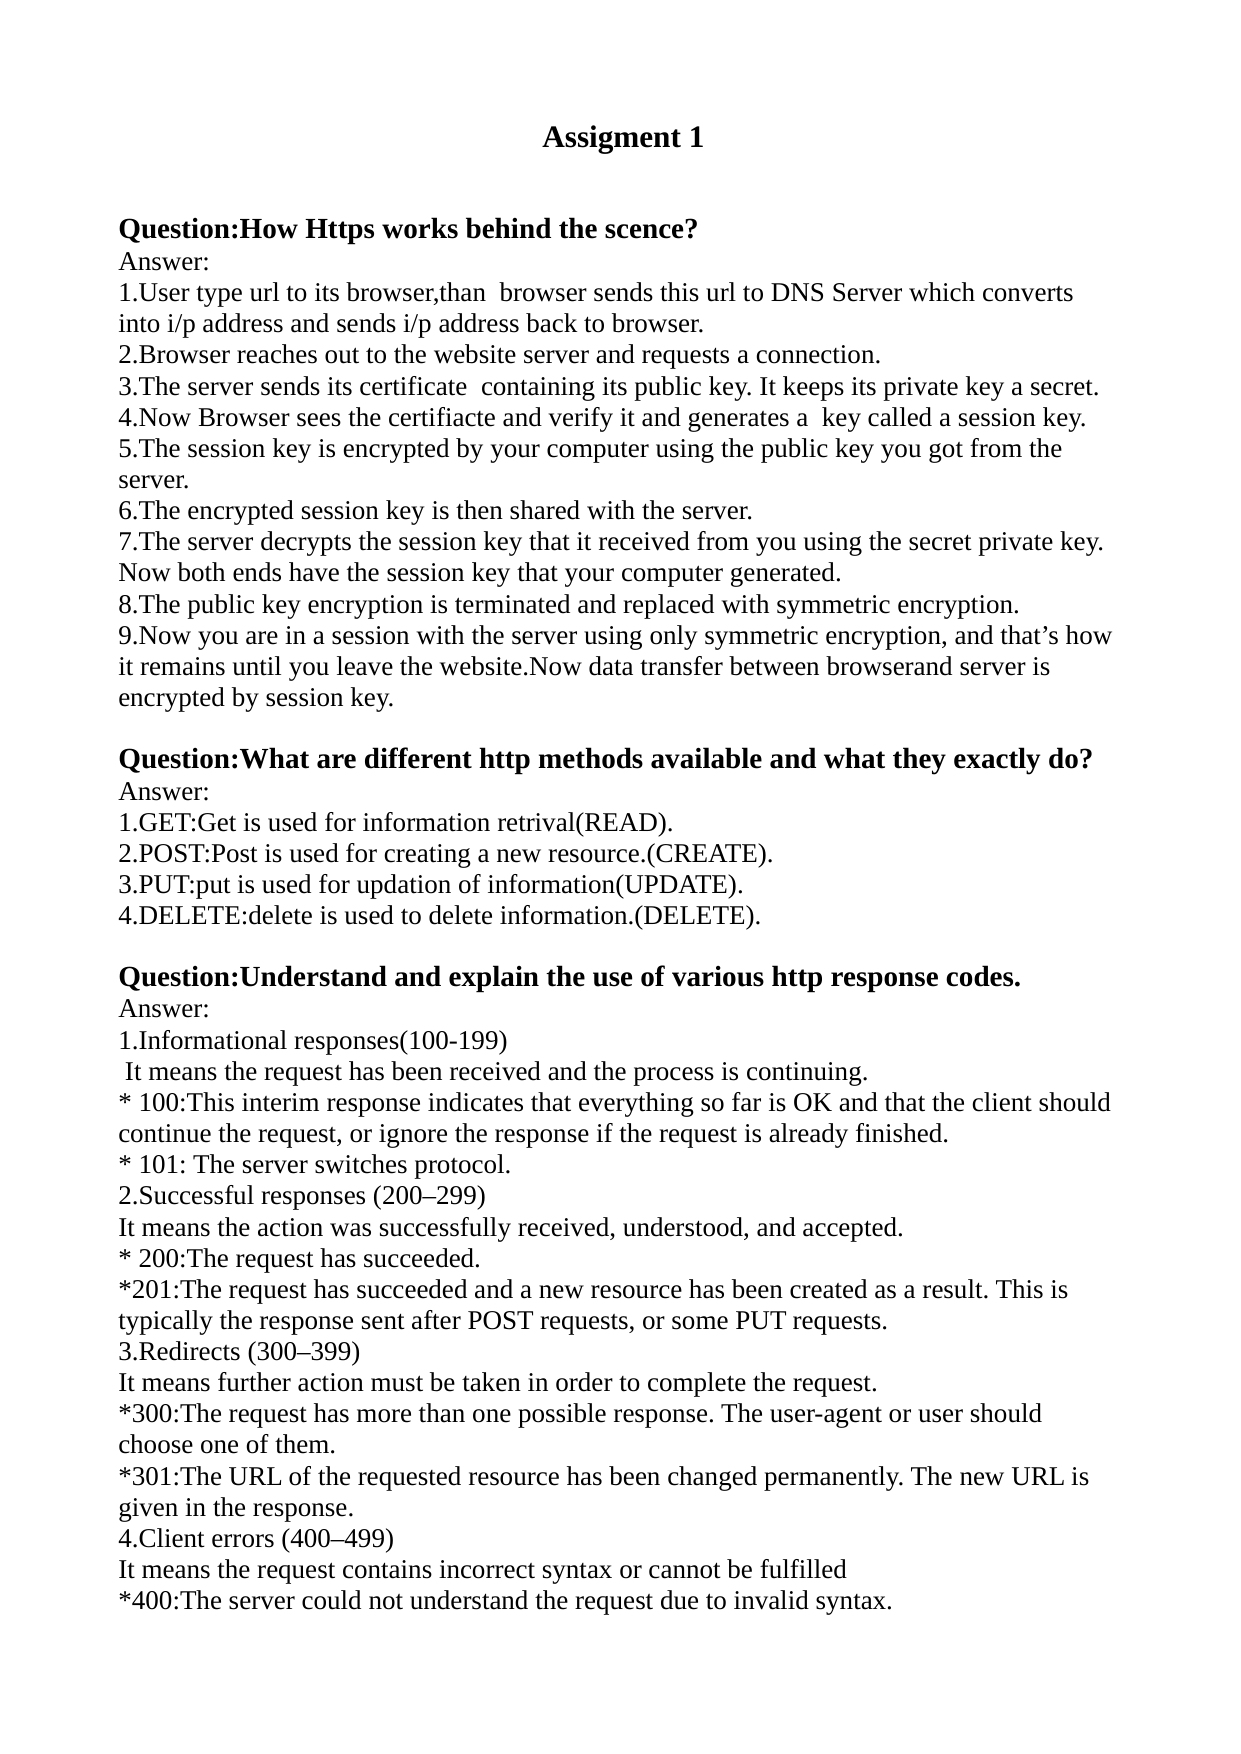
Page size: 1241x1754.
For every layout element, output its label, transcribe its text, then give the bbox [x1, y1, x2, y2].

text 3.The server sends its certificate containing its public key. It keeps its private key a secret. [118, 370, 1122, 401]
text 5.The session key is encrypted by your computer using the public key you got from the server. [118, 432, 1122, 494]
text It means the request has been received and the process is continuing. [118, 1055, 1122, 1086]
text 1.GET:Get is used for information retrival(READ). [118, 806, 1122, 837]
text It means the request contains incorrect syntax or cannot be fulfilled [118, 1553, 1122, 1584]
text 6.The encrypted session key is then shared with the server. [118, 494, 1122, 525]
text 3.PUT:put is used for updation of information(UPDATE). [118, 868, 1122, 899]
text * 100:This interim response indicates that everything so far is OK and that the client should continue the request, or ignore the response if the request is already finished. [118, 1086, 1122, 1148]
text 9.Now you are in a session with the server using only symmetric encryption, and that’s how it remains until you leave the website.Now data transfer between browserand server is encrypted by session key. [118, 619, 1122, 712]
text Question:How Https works behind the scence? [118, 212, 1122, 245]
text Answer: [118, 774, 1122, 806]
text 2.Browser reaches out to the website server and requests a connection. [118, 338, 1122, 370]
text 2.Successful responses (200–299) [118, 1179, 1122, 1211]
text Question:What are different http methods available and what they exactly do? [118, 741, 1122, 774]
text It means the action was successfully received, understood, and accepted. [118, 1211, 1122, 1242]
text *201:The request has succeeded and a new resource has been created as a result. This is typically the response sent after POST requests, or some PUT requests. [118, 1273, 1122, 1335]
text Question:Understand and explain the use of various http response codes. [118, 959, 1122, 993]
text 1.Informational responses(100-199) [118, 1024, 1122, 1055]
text *301:The URL of the requested resource has been changed permanently. The new URL is given in the response. [118, 1460, 1122, 1522]
text *300:The request has more than one possible response. The user-agent or user should choose one of them. [118, 1397, 1122, 1460]
text 4.DELETE:delete is used to delete information.(DELETE). [118, 899, 1122, 930]
text * 101: The server switches protocol. [118, 1148, 1122, 1179]
text * 200:The request has succeeded. [118, 1242, 1122, 1273]
text 4.Client errors (400–499) [118, 1522, 1122, 1553]
text 8.The public key encryption is terminated and replaced with symmetric encryption. [118, 588, 1122, 619]
text 4.Now Browser sees the certifiacte and verify it and generates a key called a session key. [118, 401, 1122, 432]
text 7.The server decrypts the session key that it received from you using the secret private key. Now both ends have the session key that your computer generated. [118, 525, 1122, 588]
text *400:The server could not understand the request due to invalid syntax. [118, 1584, 1122, 1616]
text Assigment 1 [118, 118, 1122, 154]
text 3.Redirects (300–399) [118, 1335, 1122, 1366]
text Answer: [118, 245, 1122, 276]
text It means further action must be taken in order to complete the request. [118, 1366, 1122, 1397]
text Answer: [118, 993, 1122, 1024]
text 2.POST:Post is used for creating a new resource.(CREATE). [118, 837, 1122, 868]
text 1.User type url to its browser,than browser sends this url to DNS Server which converts into i/p address and sends i/p address back to browser. [118, 276, 1122, 338]
